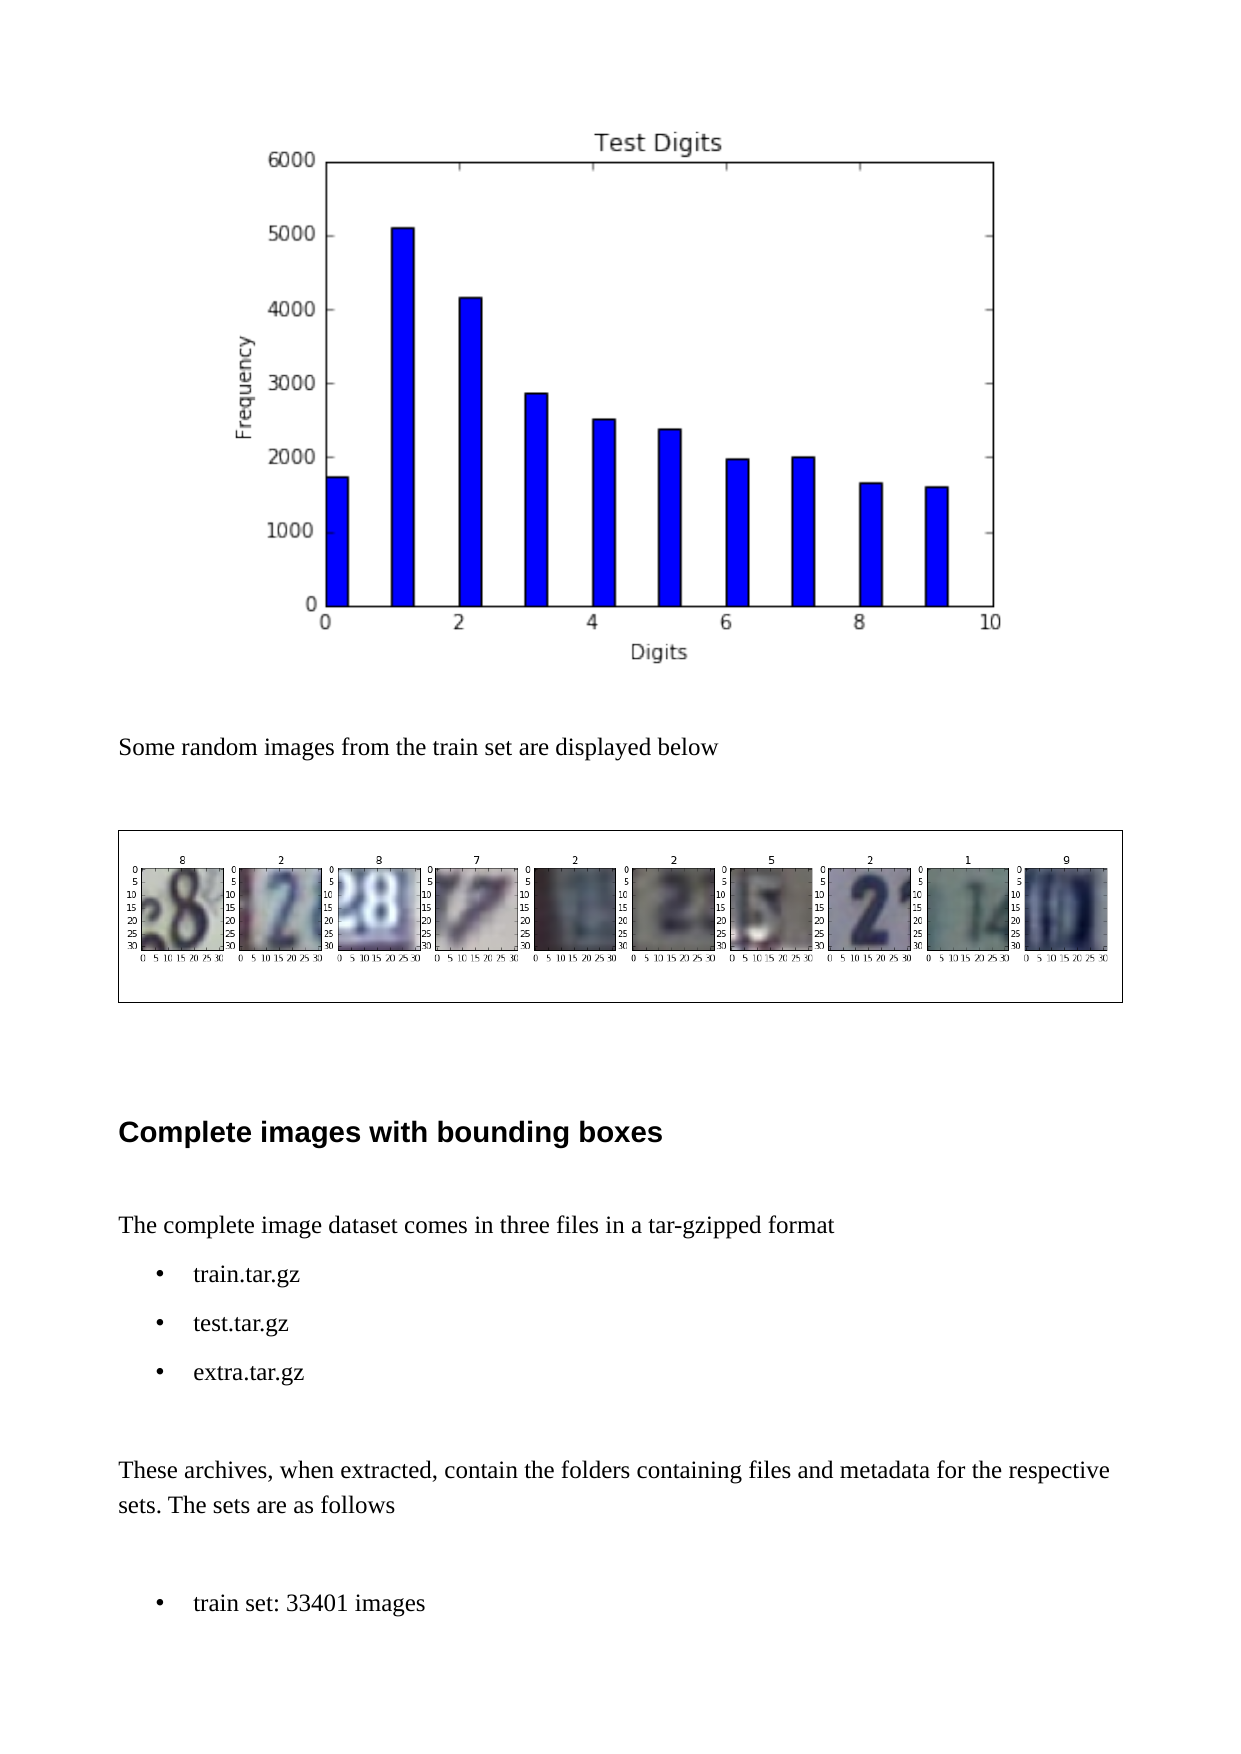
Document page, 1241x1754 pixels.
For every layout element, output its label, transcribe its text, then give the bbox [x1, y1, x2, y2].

text The complete image dataset comes in three files in a tar-gzipped format [118, 1210, 1122, 1239]
picture [120, 849, 1114, 968]
list train.tar.gz [156, 1259, 1122, 1288]
subtitle Complete images with bounding boxes [118, 1115, 1122, 1149]
table_header [119, 831, 1122, 1002]
picture [222, 118, 1019, 678]
list test.tar.gz [156, 1308, 1122, 1337]
list train set: 33401 images [156, 1588, 1122, 1617]
text Some random images from the train set are displayed below [118, 732, 1122, 761]
list extra.tar.gz [156, 1357, 1122, 1386]
text These archives, when extracted, contain the folders containing files and metadata for the respective sets. The sets are as follows [118, 1456, 1122, 1519]
